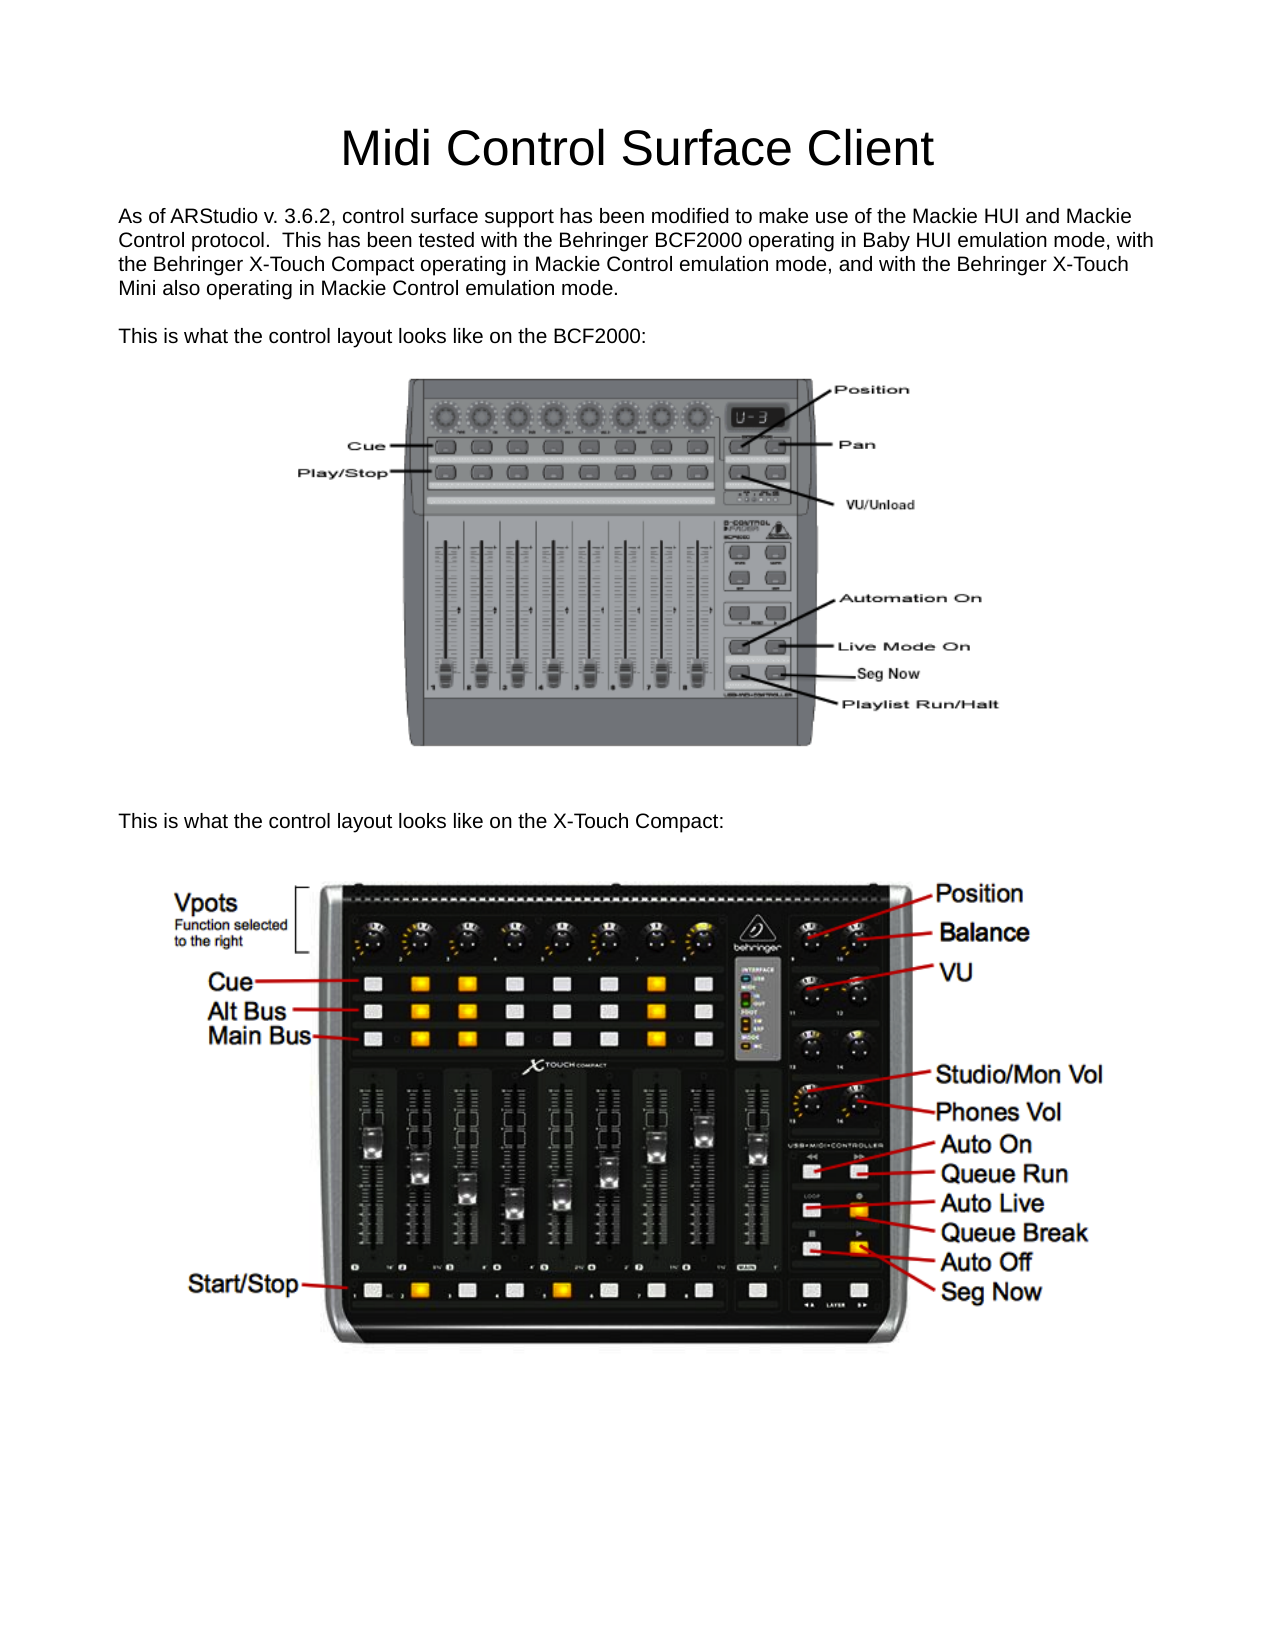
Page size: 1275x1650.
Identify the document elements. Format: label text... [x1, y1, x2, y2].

text This is what the control layout looks like on the BCF2000: [118, 324, 1157, 348]
text Midi Control Surface Client [118, 118, 1157, 176]
text This is what the control layout looks like on the X-Touch Compact: [118, 808, 1157, 832]
text As of ARStudio v. 3.6.2, control surface support has been modified to make use of the Mackie HUI and Mackie Control protocol. This has been tested with the Behringer BCF2000 operating in Baby HUI emulation mode, with the Behringer X-Touch Compact operating in Mackie Control emulation mode, and with the Behringer X-Touch Mini also operating in Mackie Control emulation mode. [118, 204, 1157, 300]
picture [145, 856, 1130, 1414]
picture [273, 372, 1002, 761]
